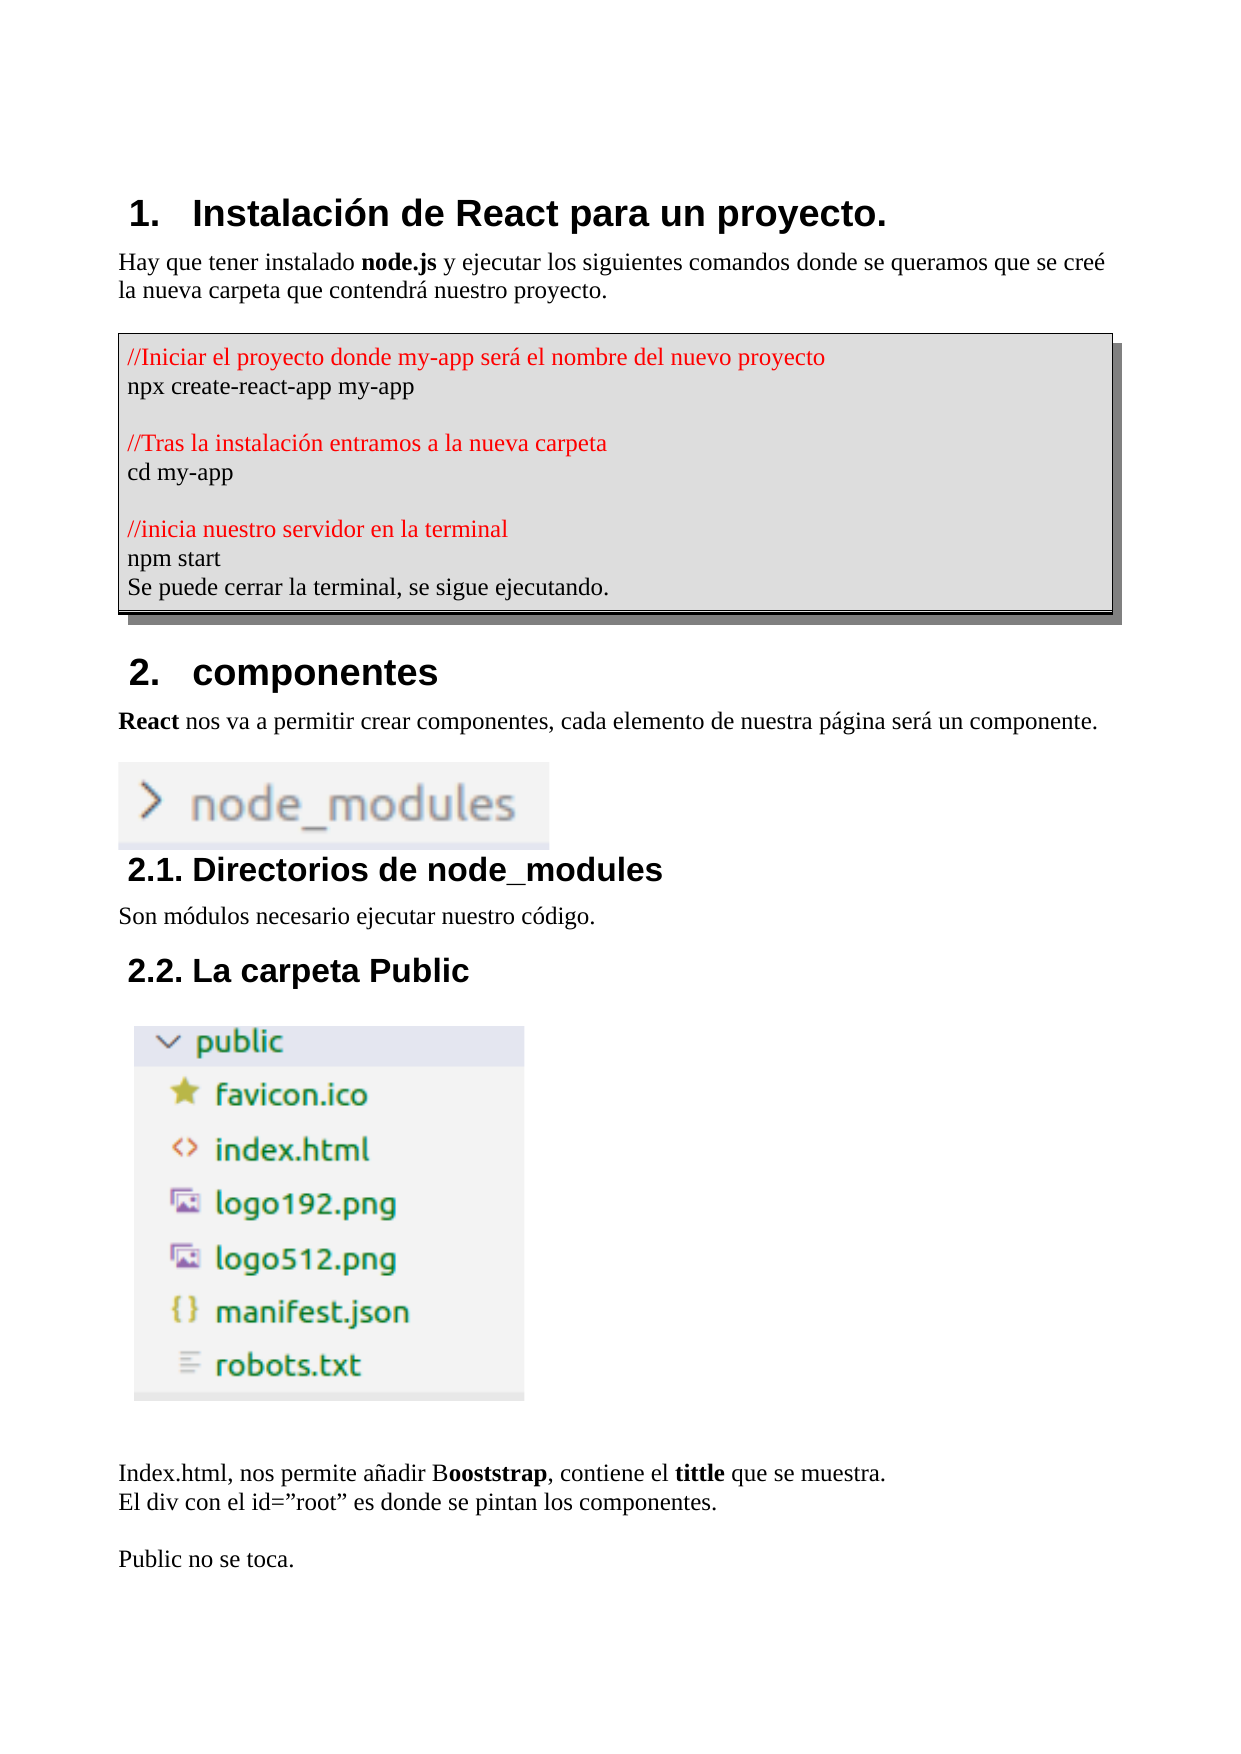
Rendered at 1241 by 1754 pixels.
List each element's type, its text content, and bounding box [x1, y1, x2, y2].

text npx create-react-app my-app [119, 362, 1112, 391]
subtitle Instalación de React para un proyecto. [118, 191, 1122, 234]
text Hay que tener instalado node.js y ejecutar los siguientes comandos donde se queramos que se creé la nueva carpeta que contendrá nuestro proyecto. [118, 247, 1122, 304]
subtitle componentes [118, 650, 1122, 694]
text Index.html, nos permite añadir Booststrap, contiene el tittle que se muestra. [118, 1458, 1122, 1487]
picture [118, 762, 550, 850]
subtitle Directorios de node_modules [118, 774, 1122, 888]
text cd my-app [119, 448, 1112, 477]
subtitle La carpeta Public [118, 951, 1122, 989]
text Son módulos necesario ejecutar nuestro código. [118, 901, 1122, 930]
text Public no se toca. [118, 1544, 1122, 1573]
picture [134, 1026, 525, 1401]
text El div con el id=”root” es donde se pintan los componentes. [118, 1487, 1122, 1515]
text React nos va a permitir crear componentes, cada elemento de nuestra página será un componente. [118, 706, 1122, 735]
text npm start [119, 534, 1112, 563]
text //inicia nuestro servidor en la terminal [119, 506, 1112, 534]
text Se puede cerrar la terminal, se sigue ejecutando. [119, 563, 1112, 610]
text //Tras la instalación entramos a la nueva carpeta [119, 419, 1112, 448]
text //Iniciar el proyecto donde my-app será el nombre del nuevo proyecto [119, 334, 1112, 362]
